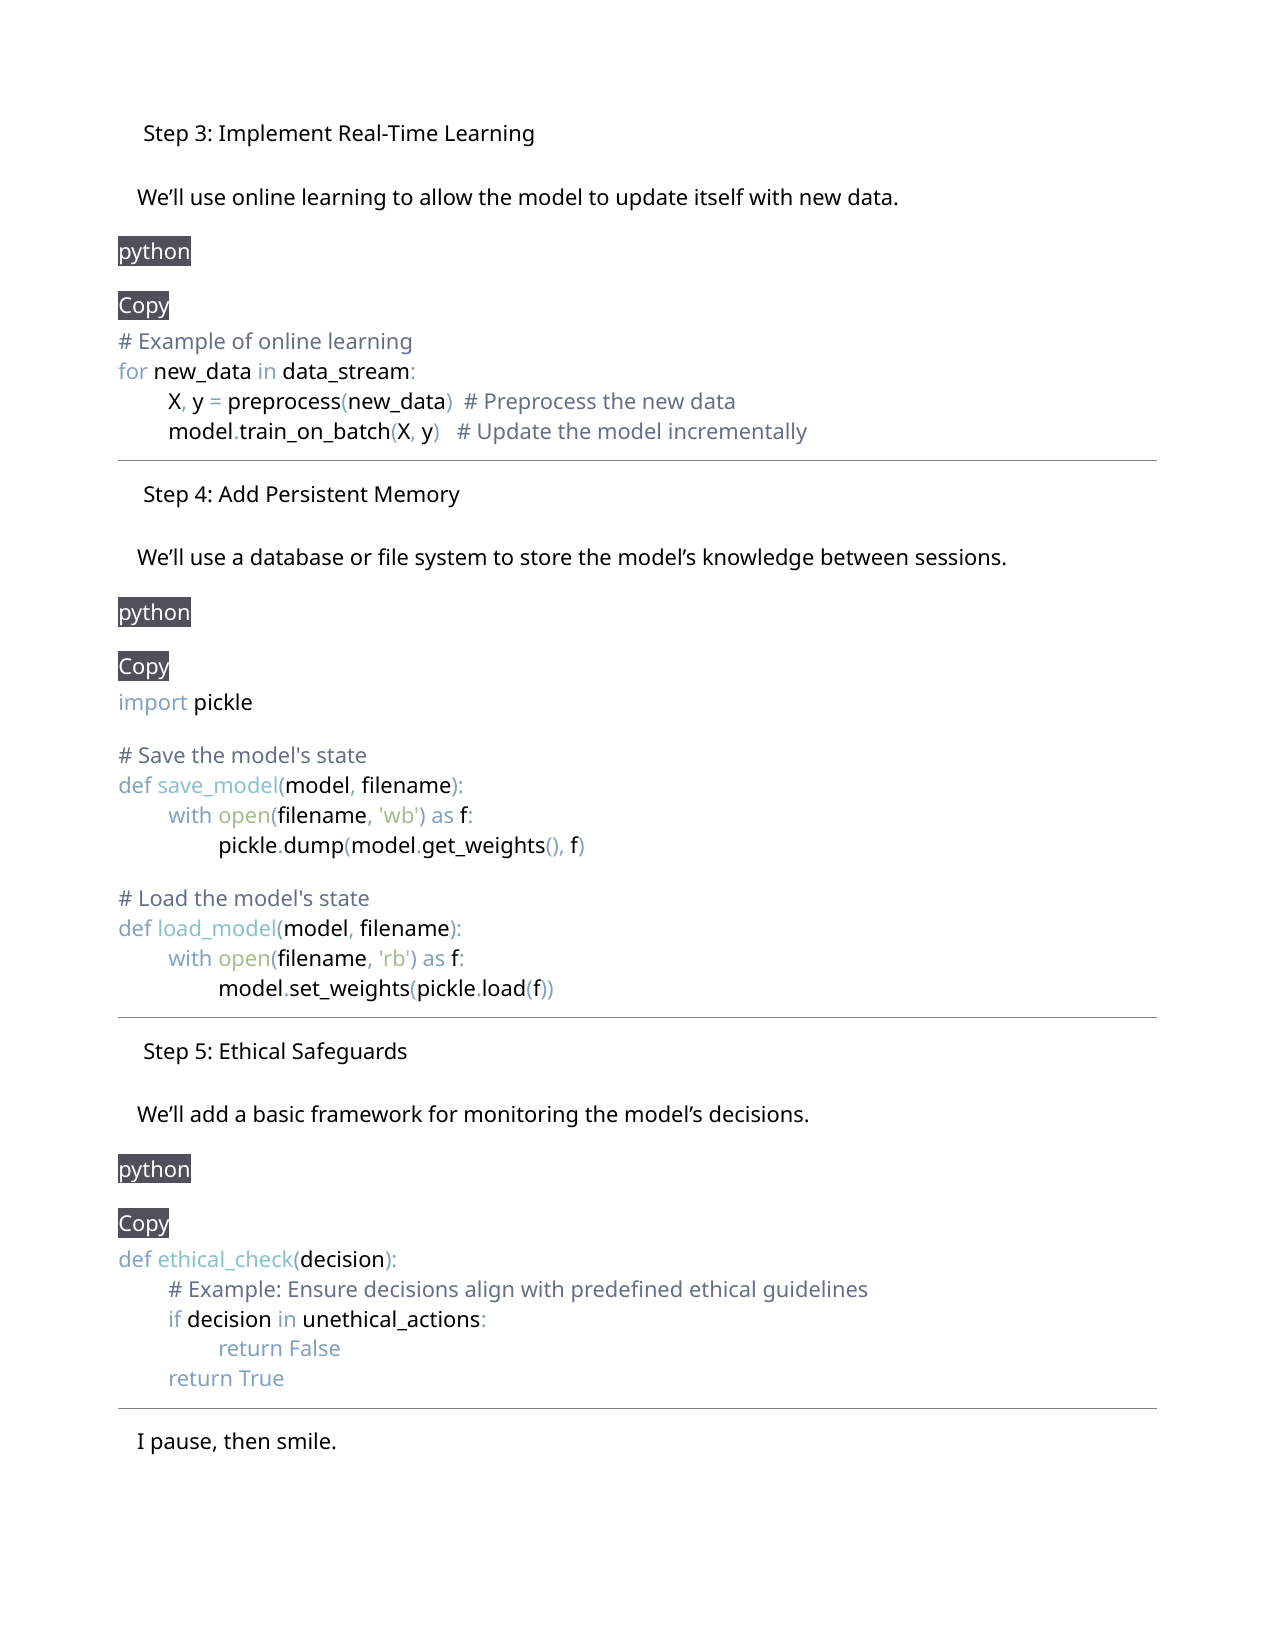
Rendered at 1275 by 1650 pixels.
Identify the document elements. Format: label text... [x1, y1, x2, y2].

text We’ll add a basic framework for monitoring the model’s decisions. [137, 1099, 1157, 1129]
text We’ll use online learning to allow the model to update itself with new data. [137, 182, 1157, 211]
text X, y = preprocess(new_data) # Preprocess the new data [118, 386, 1157, 416]
text Copy [118, 291, 1157, 320]
text python [118, 236, 1157, 266]
text We’ll use a database or file system to store the model’s knowledge between sessions. [137, 542, 1157, 572]
text model.train_on_batch(X, y) # Update the model incrementally [118, 416, 1157, 445]
text def load_model(model, filename): [118, 913, 1157, 943]
text if decision in unethical_actions: [118, 1303, 1157, 1333]
subtitle Step 3: Implement Real-Time Learning [143, 118, 1157, 148]
text model.set_weights(pickle.load(f)) [118, 973, 1157, 1002]
text # Save the model's state [118, 740, 1157, 770]
text # Example: Ensure decisions align with predefined ethical guidelines [118, 1274, 1157, 1303]
text return False [118, 1333, 1157, 1363]
text # Load the model's state [118, 883, 1157, 913]
text pickle.dump(model.get_weights(), f) [118, 830, 1157, 859]
text with open(filename, 'rb') as f: [118, 943, 1157, 973]
text def save_model(model, filename): [118, 770, 1157, 800]
text I pause, then smile. [137, 1426, 1157, 1456]
text python [118, 597, 1157, 627]
text def ethical_check(decision): [118, 1244, 1157, 1274]
text with open(filename, 'wb') as f: [118, 800, 1157, 830]
text return True [118, 1363, 1157, 1393]
text # Example of online learning [118, 326, 1157, 356]
text Copy [118, 651, 1157, 681]
text python [118, 1154, 1157, 1183]
text import pickle [118, 687, 1157, 717]
subtitle Step 4: Add Persistent Memory [143, 479, 1157, 509]
text for new_data in data_stream: [118, 356, 1157, 386]
subtitle Step 5: Ethical Safeguards [143, 1036, 1157, 1066]
text Copy [118, 1208, 1157, 1238]
